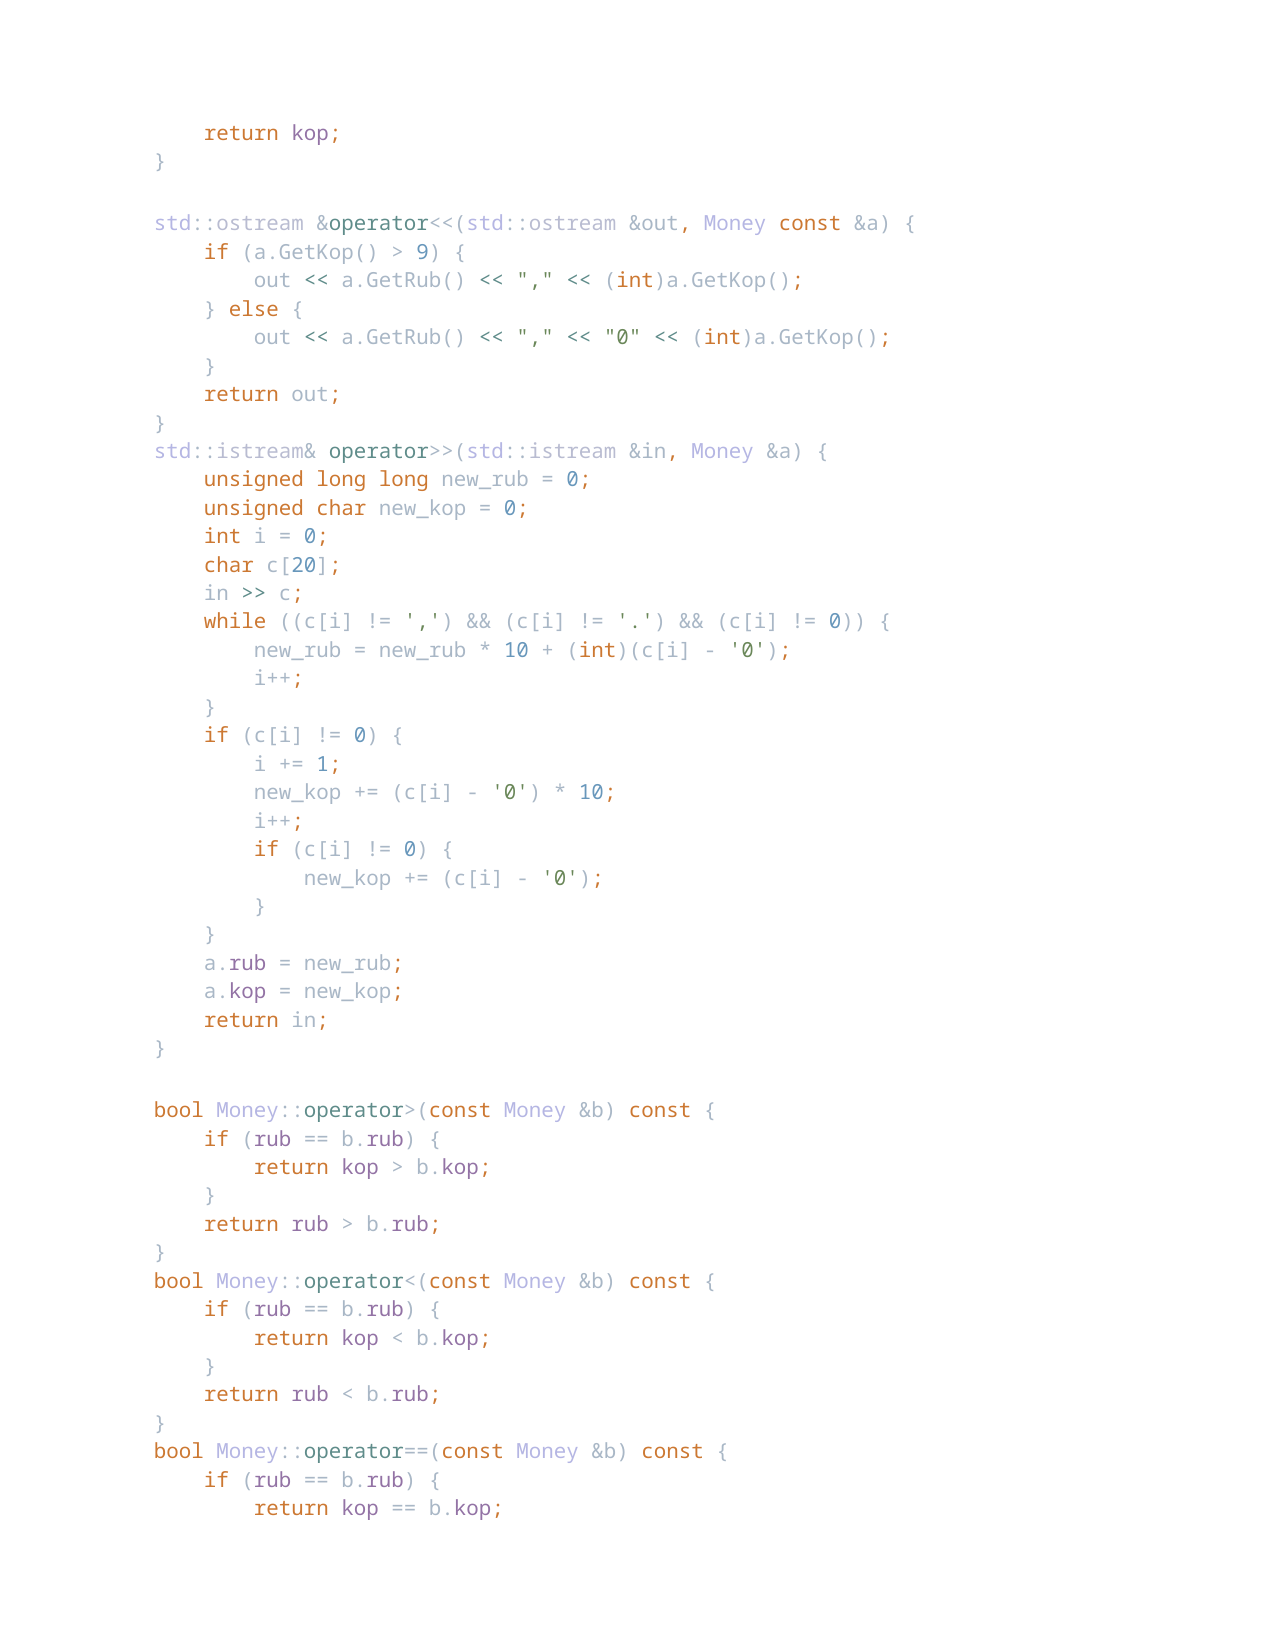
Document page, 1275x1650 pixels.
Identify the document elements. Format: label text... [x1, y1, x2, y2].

text return kop; } std::ostream &operator<<(std::ostream &out, Money const &a) { if (a.GetKop() > 9) { out << a.GetRub() << "," << (int)a.GetKop(); } else { out << a.GetRub() << "," << "0" << (int)a.GetKop(); } return out; } std::istream& operator>>(std::istream &in, Money &a) { unsigned long long new_rub = 0; unsigned char new_kop = 0; int i = 0; char c[20]; in >> c; while ((c[i] != ',') && (c[i] != '.') && (c[i] != 0)) { new_rub = new_rub * 10 + (int)(c[i] - '0'); i++; } if (c[i] != 0) { i += 1; new_kop += (c[i] - '0') * 10; i++; if (c[i] != 0) { new_kop += (c[i] - '0'); } } a.rub = new_rub; a.kop = new_kop; return in; } bool Money::operator>(const Money &b) const { if (rub == b.rub) { return kop > b.kop; } return rub > b.rub; } bool Money::operator<(const Money &b) const { if (rub == b.rub) { return kop < b.kop; } return rub < b.rub; } bool Money::operator==(const Money &b) const { if (rub == b.rub) { return kop == b.kop; [153, 118, 1157, 1522]
